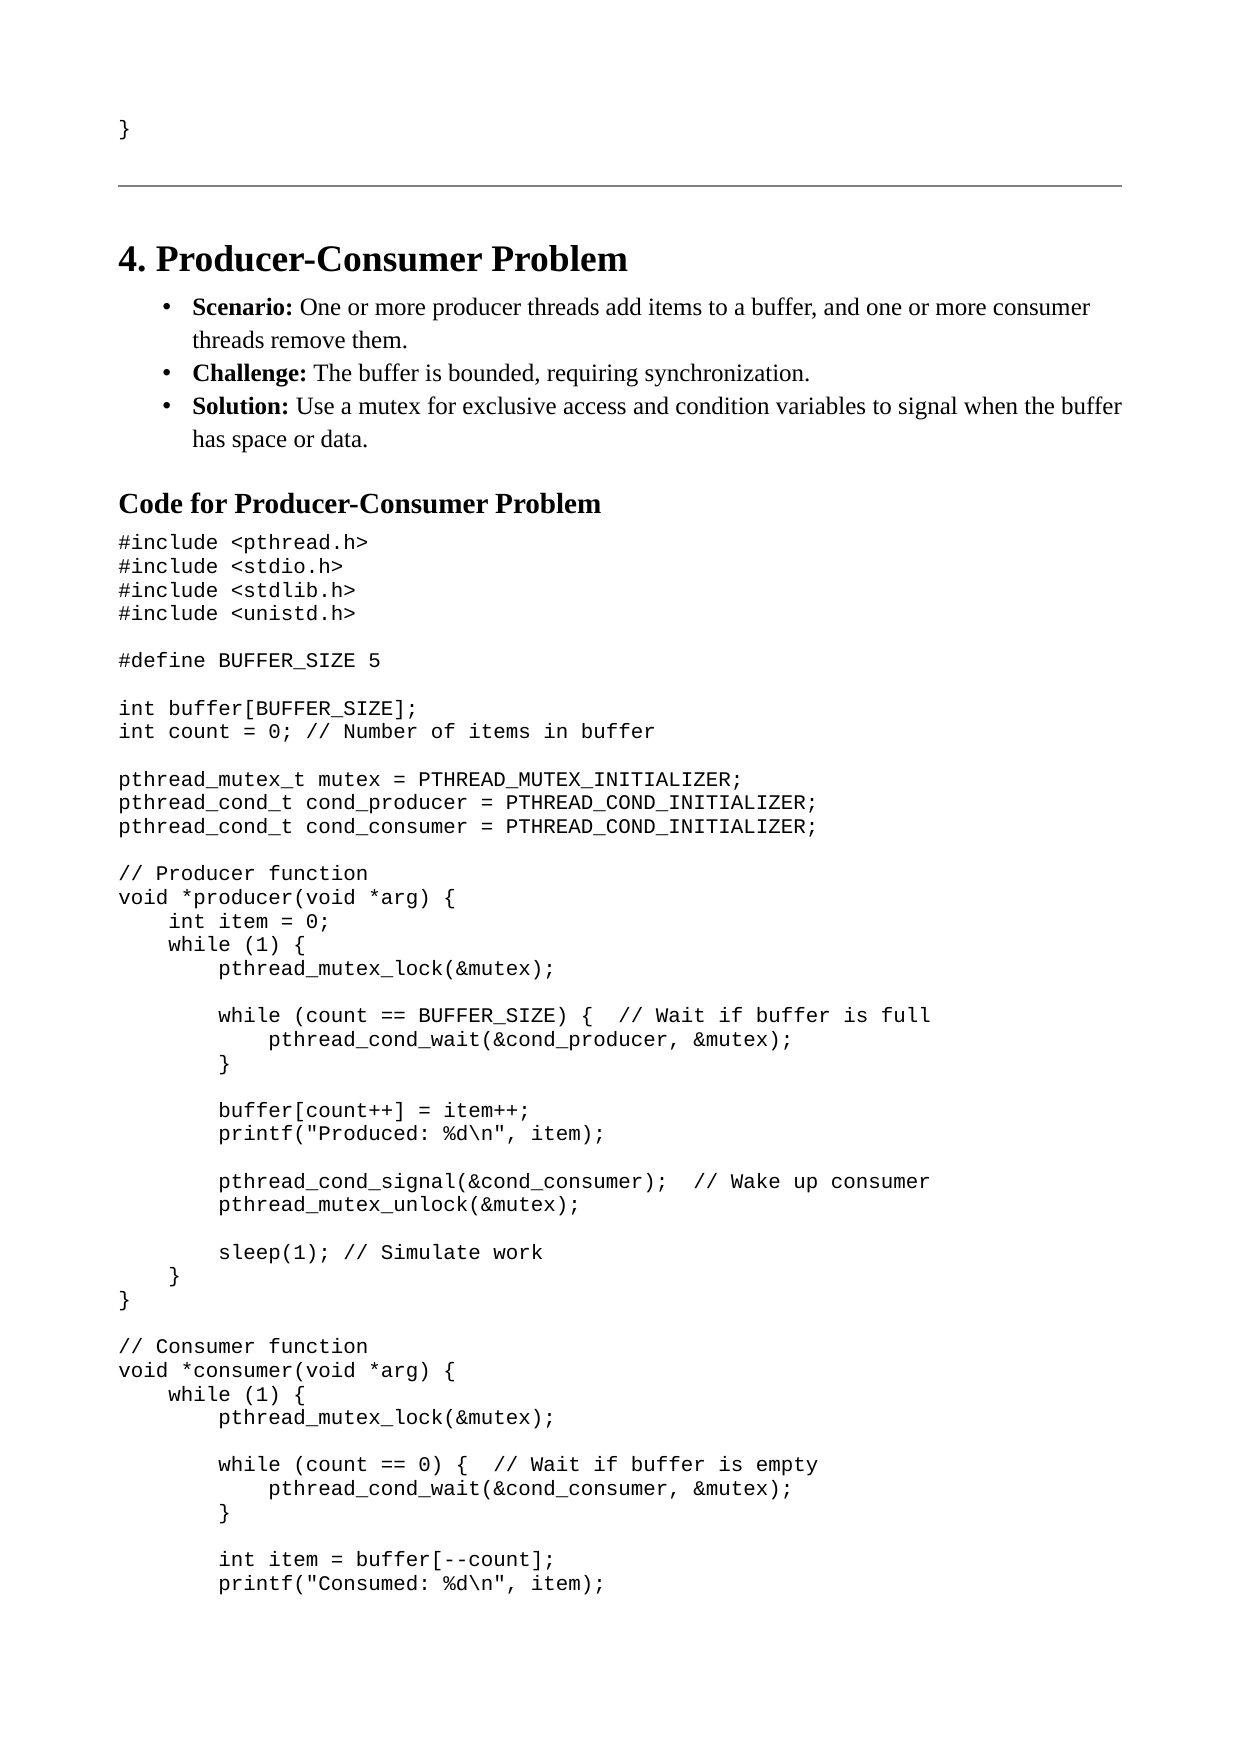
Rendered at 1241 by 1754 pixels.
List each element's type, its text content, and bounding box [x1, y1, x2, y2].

text pthread_cond_t cond_consumer = PTHREAD_COND_INITIALIZER; [118, 816, 1122, 840]
list Challenge: The buffer is bounded, requiring synchronization. [162, 358, 1122, 387]
text pthread_cond_signal(&cond_consumer); // Wake up consumer [118, 1171, 1122, 1194]
text } [118, 118, 1122, 142]
text int buffer[BUFFER_SIZE]; [118, 698, 1122, 721]
text pthread_mutex_lock(&mutex); [118, 1407, 1122, 1431]
text } [118, 1502, 1122, 1525]
text } [118, 1289, 1122, 1313]
text printf("Consumed: %d\n", item); [118, 1573, 1122, 1596]
text buffer[count++] = item++; [118, 1100, 1122, 1123]
text int item = 0; [118, 911, 1122, 934]
subtitle Code for Producer-Consumer Problem [118, 486, 1122, 520]
text void *producer(void *arg) { [118, 887, 1122, 911]
text while (count == BUFFER_SIZE) { // Wait if buffer is full [118, 1005, 1122, 1029]
text } [118, 1052, 1122, 1076]
text int item = buffer[--count]; [118, 1549, 1122, 1573]
text void *consumer(void *arg) { [118, 1360, 1122, 1383]
text sleep(1); // Simulate work [118, 1242, 1122, 1265]
text } [118, 1265, 1122, 1289]
text #include <pthread.h> [118, 532, 1122, 556]
text #include <stdlib.h> [118, 579, 1122, 603]
text #define BUFFER_SIZE 5 [118, 651, 1122, 674]
text pthread_cond_wait(&cond_producer, &mutex); [118, 1029, 1122, 1052]
text // Producer function [118, 863, 1122, 887]
text // Consumer function [118, 1336, 1122, 1360]
text #include <stdio.h> [118, 556, 1122, 579]
text #include <unistd.h> [118, 603, 1122, 627]
text pthread_mutex_unlock(&mutex); [118, 1194, 1122, 1218]
list Scenario: One or more producer threads add items to a buffer, and one or more consumer threads remove them. [162, 292, 1122, 354]
text pthread_mutex_lock(&mutex); [118, 958, 1122, 982]
text while (1) { [118, 934, 1122, 958]
text pthread_cond_t cond_producer = PTHREAD_COND_INITIALIZER; [118, 792, 1122, 816]
text while (1) { [118, 1383, 1122, 1407]
subtitle 4. Producer-Consumer Problem [118, 236, 1122, 279]
text pthread_cond_wait(&cond_consumer, &mutex); [118, 1478, 1122, 1502]
text int count = 0; // Number of items in buffer [118, 721, 1122, 745]
text while (count == 0) { // Wait if buffer is empty [118, 1454, 1122, 1478]
list Solution: Use a mutex for exclusive access and condition variables to signal when the buffer has space or data. [162, 391, 1122, 453]
text printf("Produced: %d\n", item); [118, 1123, 1122, 1147]
text pthread_mutex_t mutex = PTHREAD_MUTEX_INITIALIZER; [118, 769, 1122, 792]
